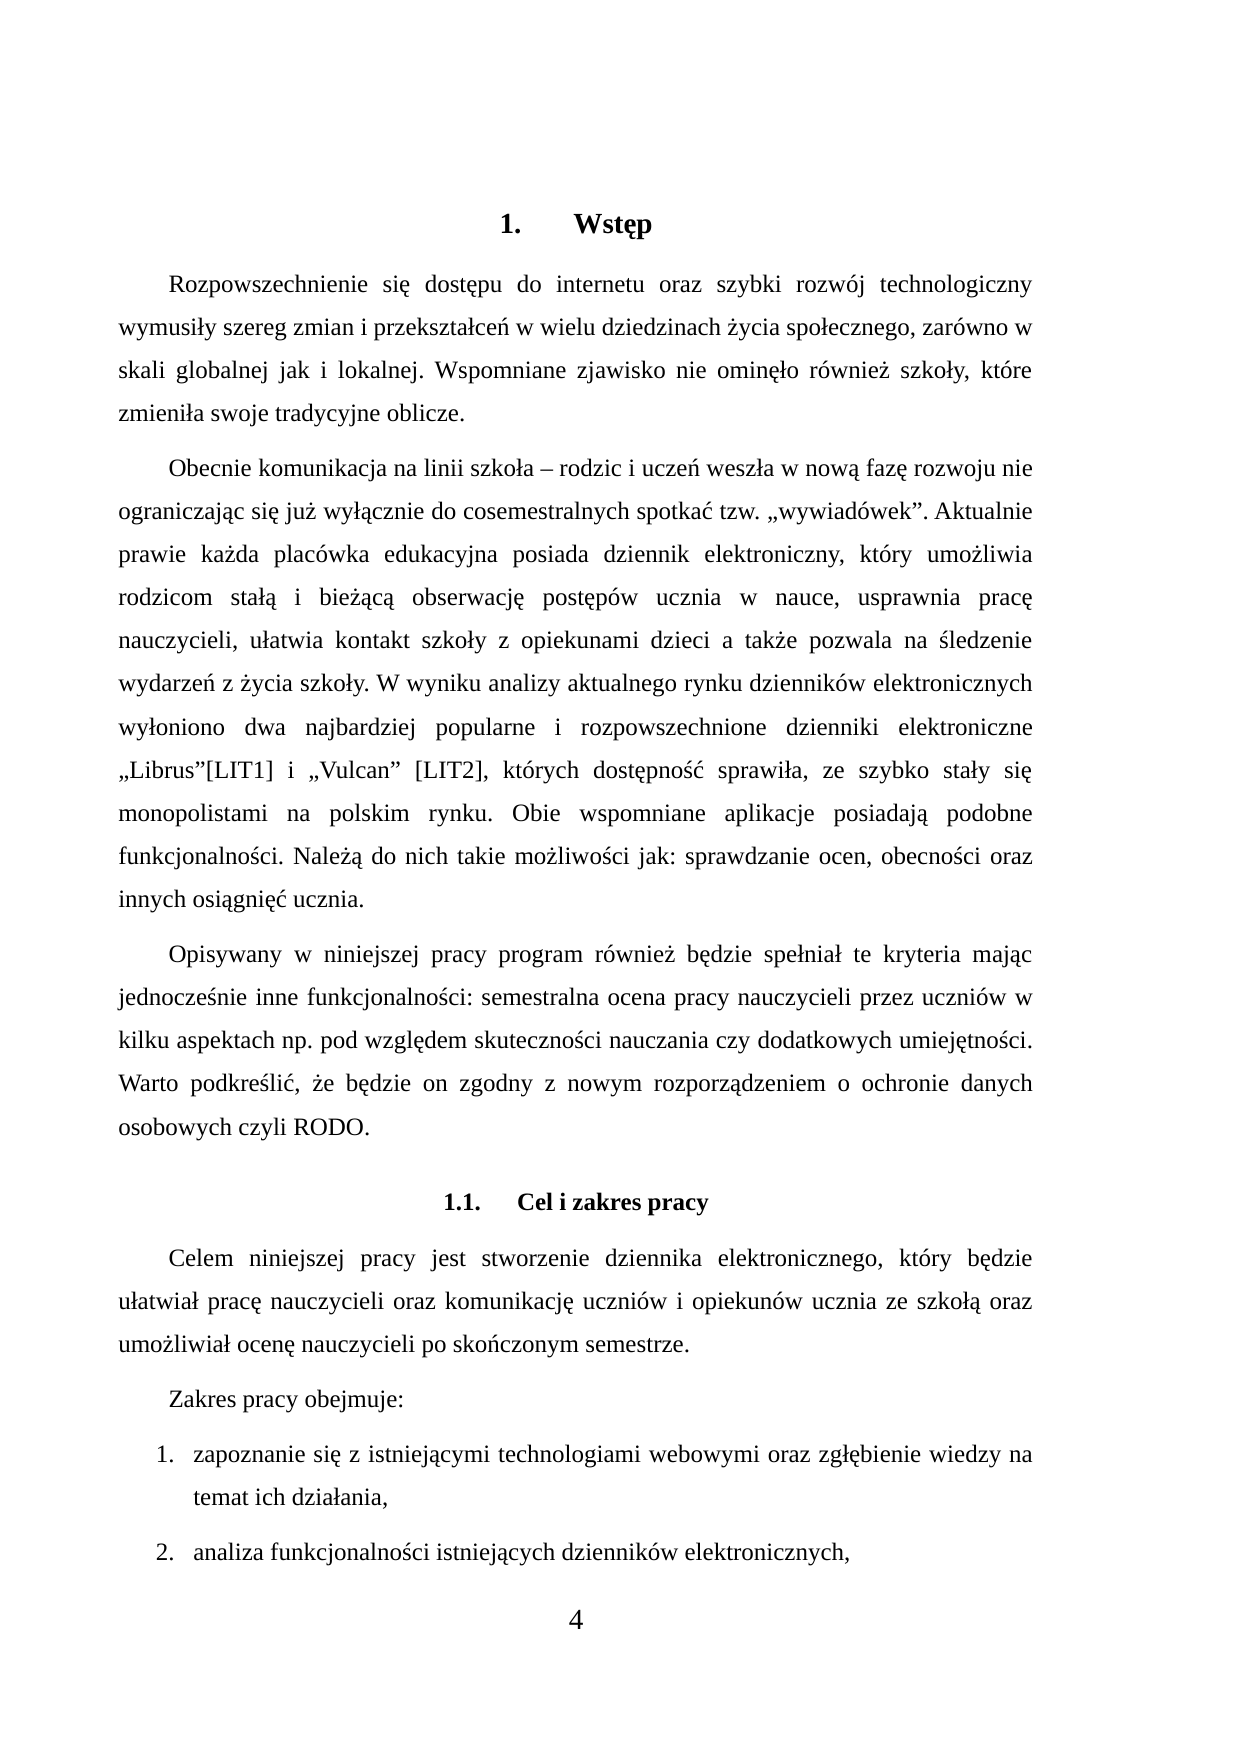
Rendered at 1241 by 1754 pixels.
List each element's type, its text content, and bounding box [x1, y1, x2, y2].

text Obecnie komunikacja na linii szkoła – rodzic i uczeń weszła w nową fazę rozwoju nie ograniczając się już wyłącznie do cosemestralnych spotkać tzw. „wywiadówek”. Aktualnie prawie każda placówka edukacyjna posiada dziennik elektroniczny, który umożliwia rodzicom stałą i bieżącą obserwację postępów ucznia w nauce, usprawnia pracę nauczycieli, ułatwia kontakt szkoły z opiekunami dzieci a także pozwala na śledzenie wydarzeń z życia szkoły. W wyniku analizy aktualnego rynku dzienników elektronicznych wyłoniono dwa najbardziej popularne i rozpowszechnione dzienniki elektroniczne „Librus”[LIT1] i „Vulcan” [LIT2], których dostępność sprawiła, ze szybko stały się monopolistami na polskim rynku. Obie wspomniane aplikacje posiadają podobne funkcjonalności. Należą do nich takie możliwości jak: sprawdzanie ocen, obecności oraz innych osiągnięć ucznia. [118, 453, 1033, 913]
text Zakres pracy obejmuje: [118, 1384, 1033, 1412]
text Celem niniejszej pracy jest stworzenie dziennika elektronicznego, który będzie ułatwiał pracę nauczycieli oraz komunikację uczniów i opiekunów ucznia ze szkołą oraz umożliwiał ocenę nauczycieli po skończonym semestrze. [118, 1243, 1033, 1358]
subtitle Wstęp [118, 206, 1033, 239]
list zapoznanie się z istniejącymi technologiami webowymi oraz zgłębienie wiedzy na temat ich działania, [156, 1439, 1033, 1511]
text Opisywany w niniejszej pracy program również będzie spełniał te kryteria mając jednocześnie inne funkcjonalności: semestralna ocena pracy nauczycieli przez uczniów w kilku aspektach np. pod względem skuteczności nauczania czy dodatkowych umiejętności. Warto podkreślić, że będzie on zgodny z nowym rozporządzeniem o ochronie danych osobowych czyli RODO. [118, 939, 1033, 1140]
list analiza funkcjonalności istniejących dzienników elektronicznych, [156, 1537, 1033, 1565]
text Rozpowszechnienie się dostępu do internetu oraz szybki rozwój technologiczny wymusiły szereg zmian i przekształceń w wielu dziedzinach życia społecznego, zarówno w skali globalnej jak i lokalnej. Wspomniane zjawisko nie ominęło również szkoły, które zmieniła swoje tradycyjne oblicze. [118, 269, 1033, 427]
subtitle Cel i zakres pracy [118, 1187, 1033, 1216]
